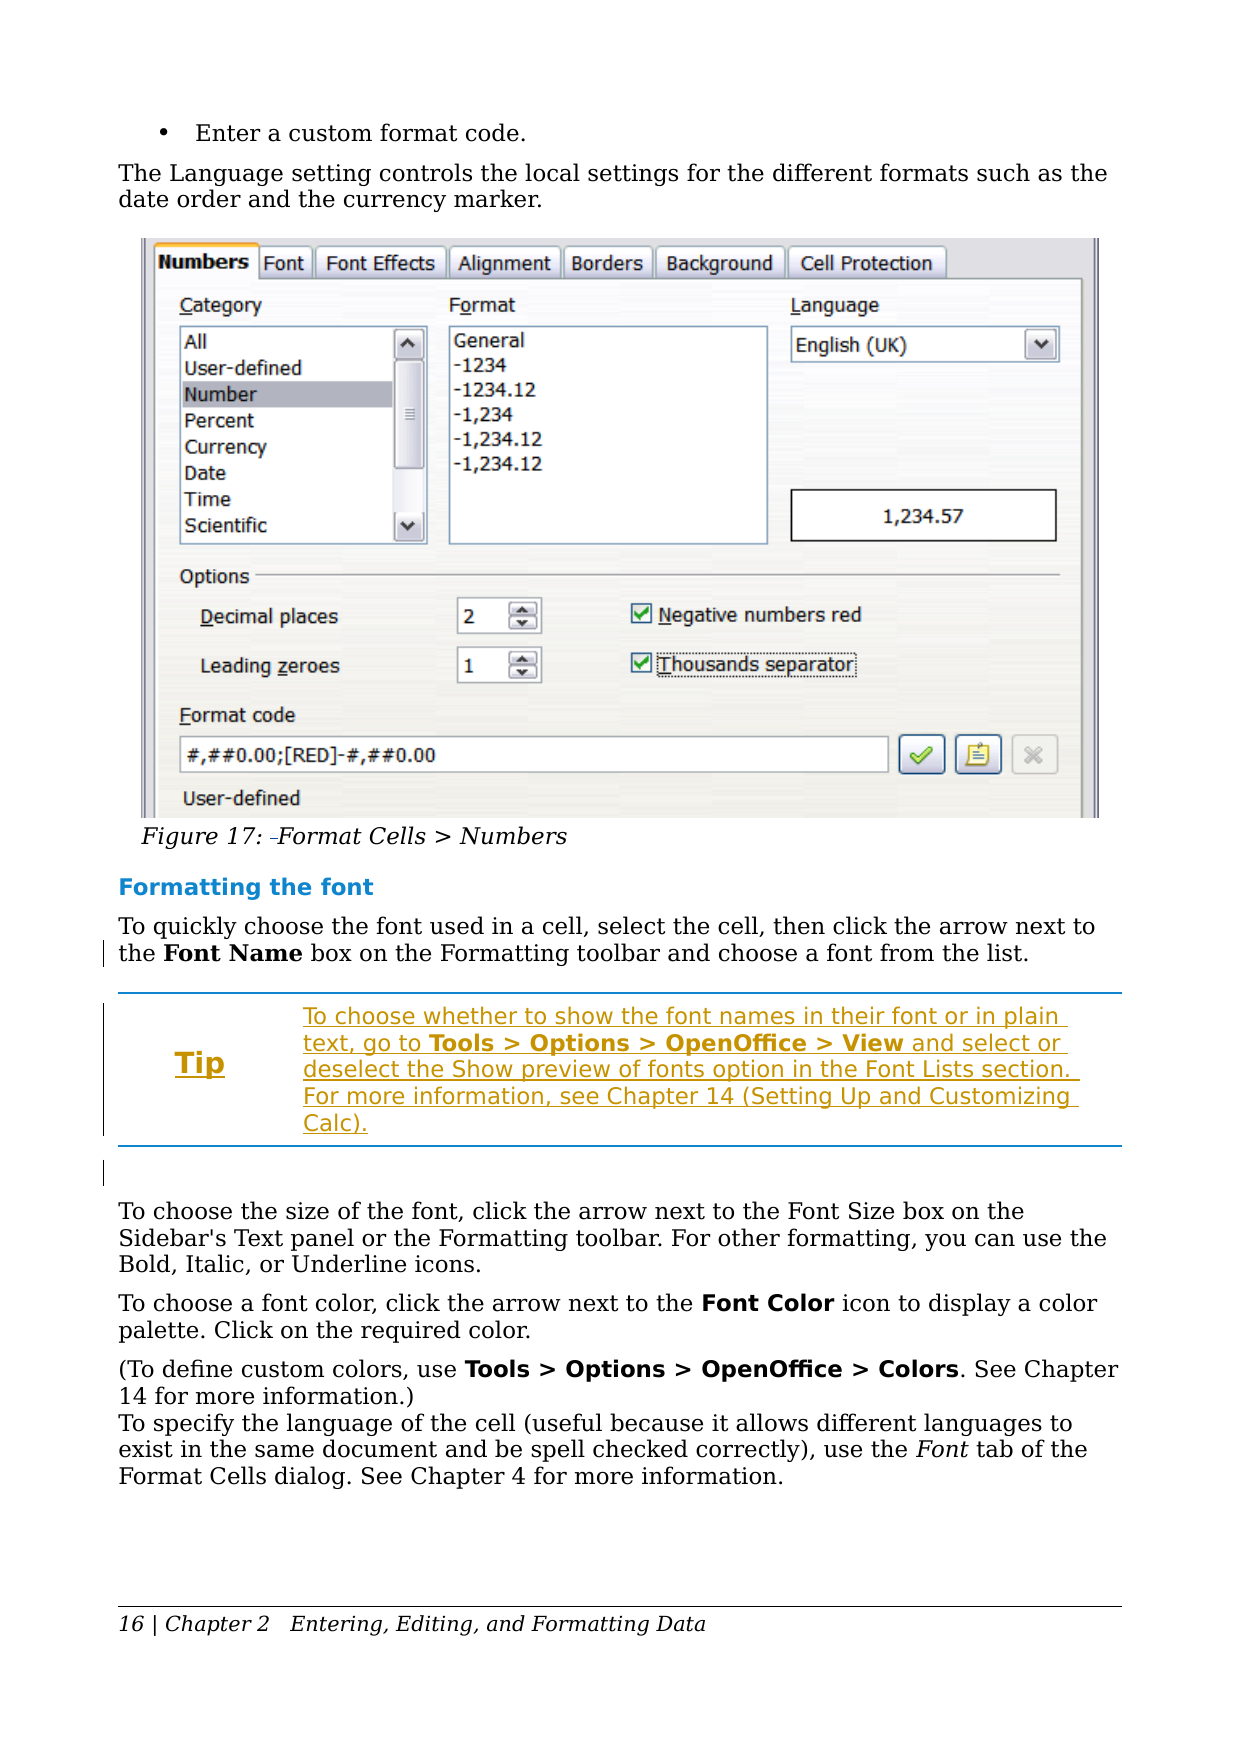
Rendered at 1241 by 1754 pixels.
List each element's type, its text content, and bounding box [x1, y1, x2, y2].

table_header To choose whether to show the font names in their font or in plain text, go to Tools > Options > OpenOffice > View and select or deselect the Show preview of fonts option in the Font Lists section. For more information, see Chapter 14 (Setting Up and Customizing Calc). [281, 994, 1122, 1145]
text To choose a font color, click the arrow next to the Font Color icon to display a color palette. Click on the required color. [118, 1291, 1122, 1344]
text (To define custom colors, use Tools > Options > OpenOffice > Colors. See Chapter 14 for more information.) [118, 1356, 1122, 1410]
text To choose the size of the font, click the arrow next to the Font Size box on the Sidebar's Text panel or the Formatting toolbar. For other formatting, you can use the Bold, Italic, or Underline icons. [118, 1198, 1122, 1278]
text Figure 17: Format Cells > Numbers [141, 823, 1099, 850]
table_header Tip [118, 994, 281, 1145]
text To specify the language of the cell (useful because it allows different languages to exist in the same document and be spell checked correctly), use the Font tab of the Format Cells dialog. See Chapter 4 for more information. [118, 1410, 1122, 1490]
text To quickly choose the font used in a cell, select the cell, then click the arrow next to the Font Name box on the Formatting toolbar and choose a font from the list. [118, 913, 1122, 967]
text The Language setting controls the local settings for the different formats such as the date order and the currency marker. [118, 160, 1122, 213]
picture [141, 238, 1099, 818]
subtitle Formatting the font [118, 874, 1122, 901]
list Enter a custom format code. [156, 118, 1122, 147]
